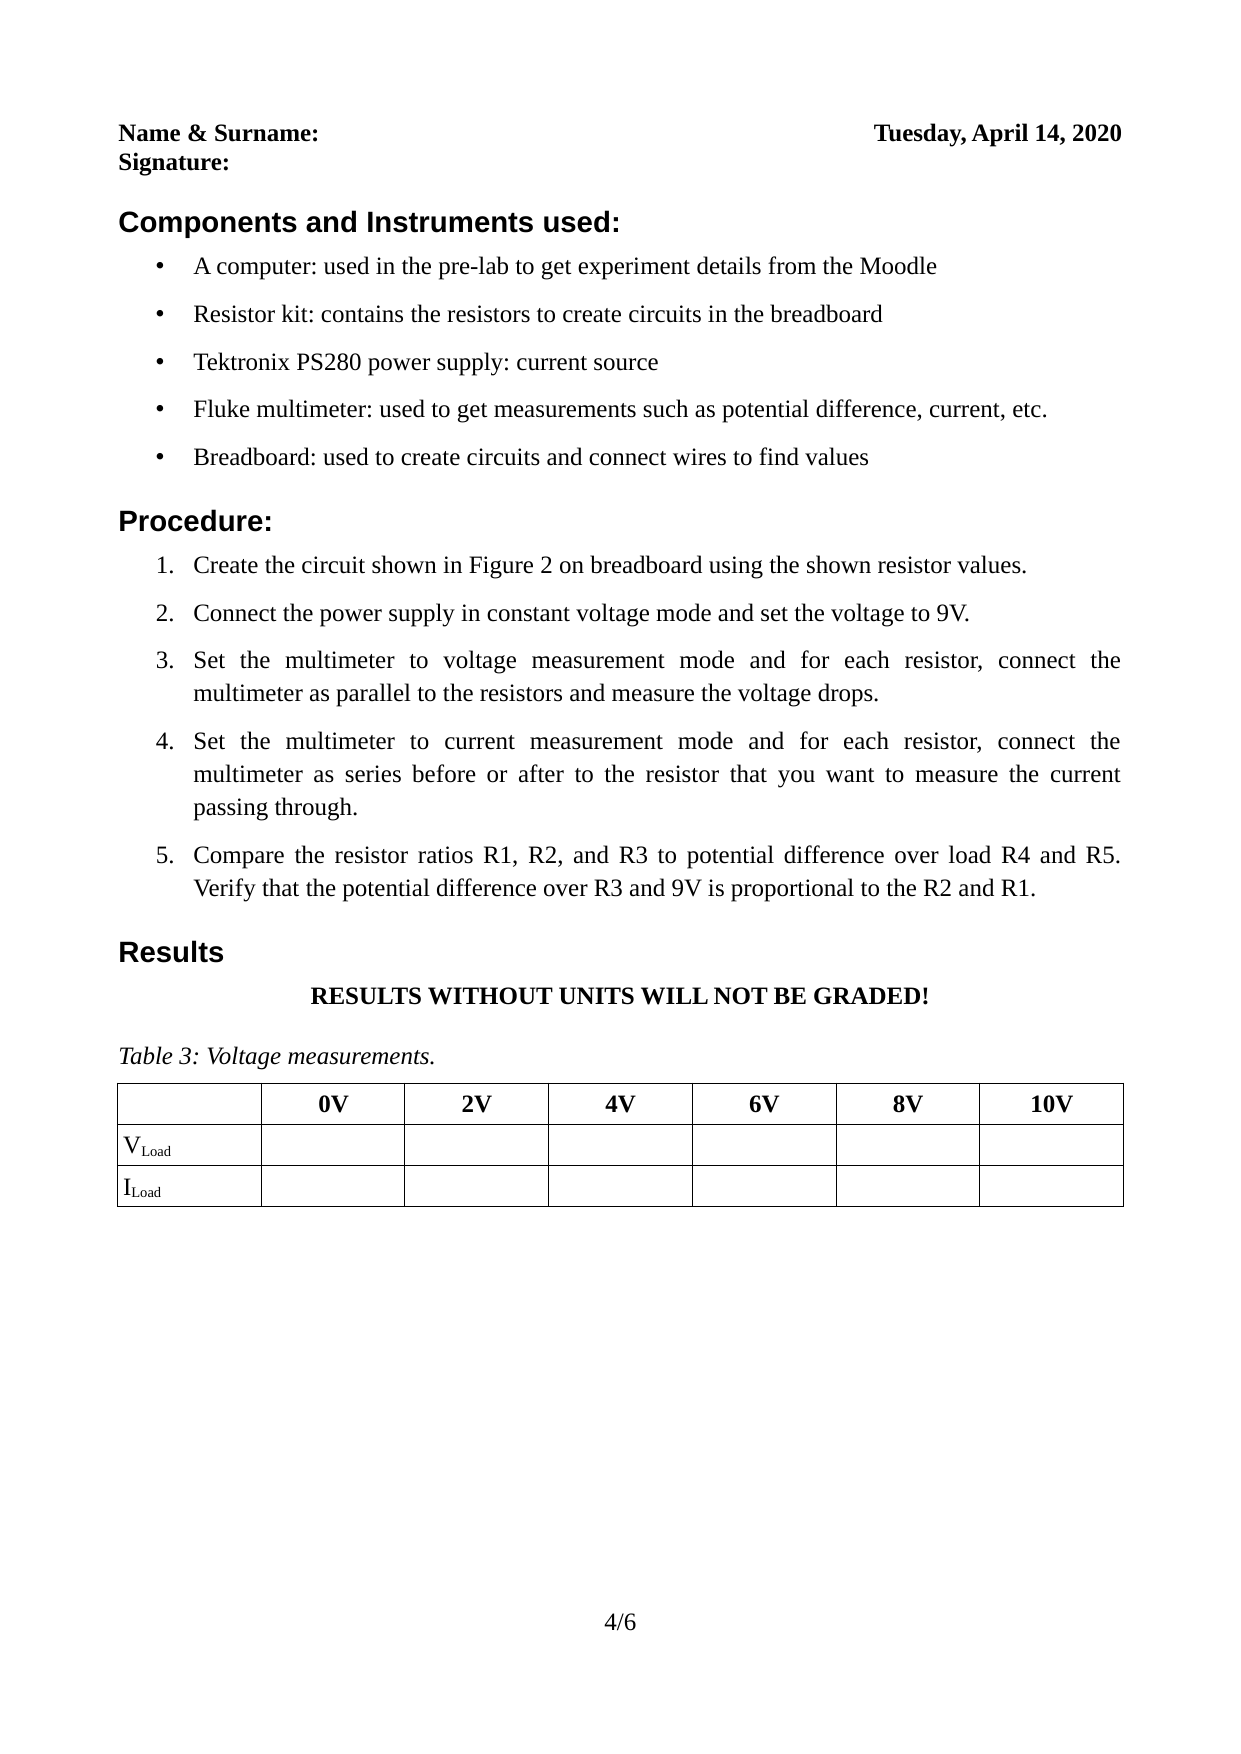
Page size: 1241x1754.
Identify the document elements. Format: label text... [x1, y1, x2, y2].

list Connect the power supply in constant voltage mode and set the voltage to 9V. [156, 598, 1122, 627]
table_header 8V [837, 1084, 979, 1124]
table_header 4V [549, 1084, 692, 1124]
text RESULTS WITHOUT UNITS WILL NOT BE GRADED! [118, 981, 1122, 1010]
list Fluke multimeter: used to get measurements such as potential difference, current, etc. [156, 394, 1122, 423]
list Tektronix PS280 power supply: current source [156, 347, 1122, 375]
table_header 2V [405, 1084, 548, 1124]
table_cell VLoad [118, 1125, 261, 1165]
table_cell [405, 1125, 548, 1165]
table_header [118, 1084, 261, 1124]
subtitle Components and Instruments used: [118, 205, 1122, 239]
table_cell [837, 1125, 979, 1165]
table_cell [693, 1166, 836, 1206]
list Set the multimeter to voltage measurement mode and for each resistor, connect the multimeter as parallel to the resistors and measure the voltage drops. [156, 645, 1122, 707]
table_cell [980, 1166, 1123, 1206]
table_cell [980, 1125, 1123, 1165]
list Compare the resistor ratios R1, R2, and R3 to potential difference over load R4 and R5. Verify that the potential difference over R3 and 9V is proportional to the R2 and R1. [156, 840, 1122, 901]
list Set the multimeter to current measurement mode and for each resistor, connect the multimeter as series before or after to the resistor that you want to measure the current passing through. [156, 726, 1122, 821]
table_cell [837, 1166, 979, 1206]
table_cell [405, 1166, 548, 1206]
table_header 10V [980, 1084, 1123, 1124]
table_cell [262, 1166, 404, 1206]
table_cell [549, 1125, 692, 1165]
table_cell [693, 1125, 836, 1165]
list Resistor kit: contains the resistors to create circuits in the breadboard [156, 299, 1122, 328]
table_header 6V [693, 1084, 836, 1124]
table_cell [262, 1125, 404, 1165]
list Create the circuit shown in Figure 2 on breadboard using the shown resistor values. [156, 550, 1122, 579]
table_header 0V [262, 1084, 404, 1124]
subtitle Procedure: [118, 504, 1122, 538]
table_cell [549, 1166, 692, 1206]
list Breadboard: used to create circuits and connect wires to find values [156, 442, 1122, 471]
table_cell ILoad [118, 1166, 261, 1206]
list A computer: used in the pre-lab to get experiment details from the Moodle [156, 251, 1122, 280]
text Table 3: Voltage measurements. [118, 1041, 1122, 1070]
subtitle Results [118, 935, 1122, 969]
